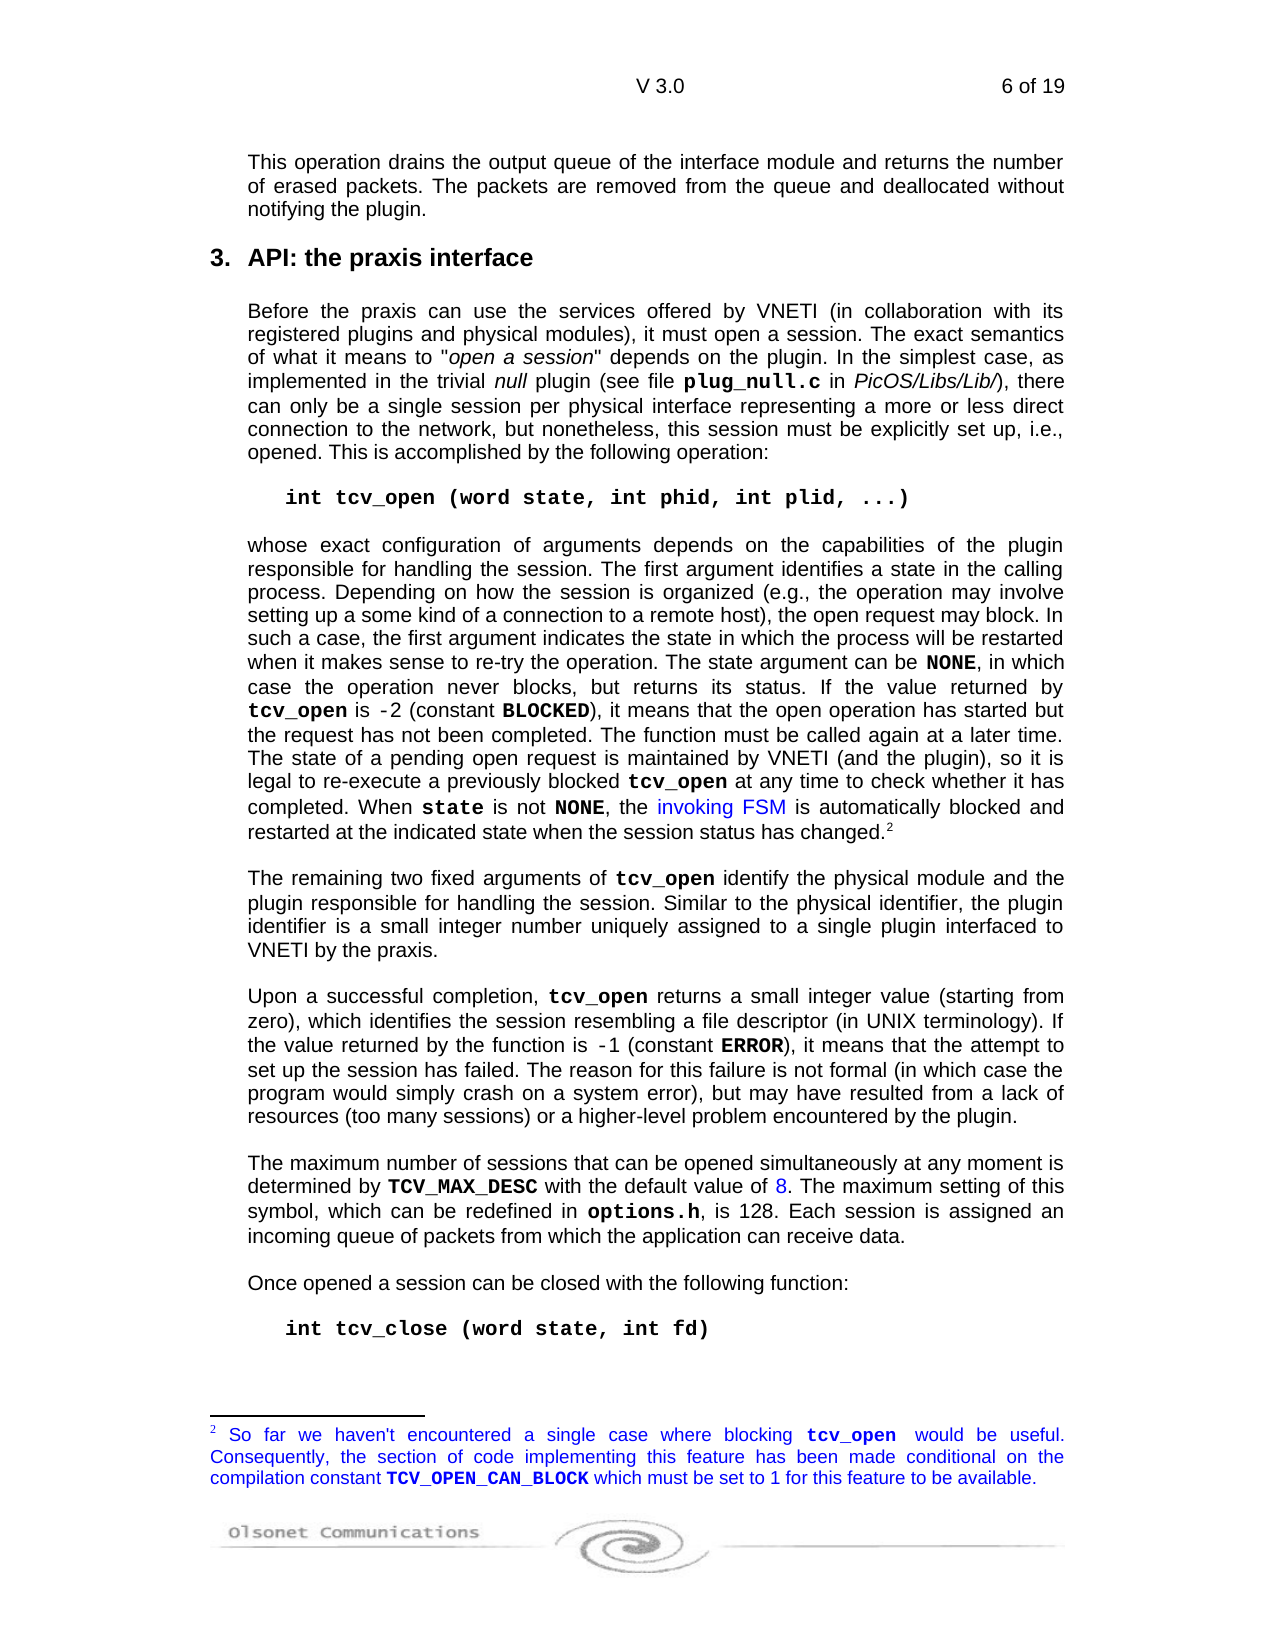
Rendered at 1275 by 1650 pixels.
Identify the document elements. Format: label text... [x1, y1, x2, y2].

text The maximum number of sessions that can be opened simultaneously at any moment is determined by TCV_MAX_DESC with the default value of 8. The maximum setting of this symbol, which can be redefined in options.h, is 128. Each session is assigned an incoming queue of packets from which the application can receive data. [247, 1151, 1065, 1248]
text The remaining two fixed arguments of tcv_open identify the physical module and the plugin responsible for handling the session. Similar to the physical identifier, the plugin identifier is a small integer number uniquely assigned to a single plugin interfaced to VNETI by the praxis. [247, 867, 1065, 962]
text Before the praxis can use the services offered by VNETI (in collaboration with its registered plugins and physical modules), it must open a session. The exact semantics of what it means to "open a session" depends on the plugin. In the simplest case, as implemented in the trivial null plugin (see file plug_null.c in PicOS/Libs/Lib/), there can only be a single session per physical interface representing a more or less direct connection to the network, but nonetheless, this session must be explicitly set up, i.e., opened. This is accomplished by the following operation: [247, 299, 1065, 464]
text int tcv_close (word state, int fd) [285, 1317, 1065, 1341]
text Upon a successful completion, tcv_open returns a small integer value (starting from zero), which identifies the session resembling a file descriptor (in UNIX terminology). If the value returned by the function is -1 (constant ERROR), it means that the attempt to set up the session has failed. The reason for this failure is not formal (in which case the program would simply crash on a system error), but may have resulted from a lack of resources (too many sessions) or a higher-level problem encountered by the plugin. [247, 985, 1065, 1128]
text whose exact configuration of arguments depends on the capabilities of the plugin responsible for handling the session. The first argument identifies a state in the calling process. Depending on how the session is organized (e.g., the operation may involve setting up a some kind of a connection to a remote host), the open request may block. In such a case, the first argument indicates the state in which the process will be restarted when it makes sense to re-try the operation. The state argument can be NONE, in which case the operation never blocks, but returns its status. If the value returned by tcv_open is -2 (constant BLOCKED), it means that the open operation has started but the request has not been completed. The function must be called again at a later time. The state of a pending open request is maintained by VNETI (and the plugin), so it is legal to re-execute a previously blocked tcv_open at any time to check whether it has completed. When state is not NONE, the invoking FSM is automatically blocked and restarted at the indicated state when the session status has changed. [247, 534, 1065, 843]
text This operation drains the output queue of the interface module and returns the number of erased packets. The packets are removed from the queue and deallocated without notifying the plugin. [247, 151, 1065, 221]
picture [210, 1504, 1065, 1596]
text So far we haven't encountered a single case where blocking tcv_open would be useful. Consequently, the section of code implementing this feature has been made conditional on the compilation constant TCV_OPEN_CAN_BLOCK which must be set to 1 for this feature to be available. [210, 1422, 1065, 1490]
text int tcv_open (word state, int phid, int plid, ...) [285, 487, 1065, 511]
text Once opened a session can be closed with the following function: [247, 1271, 1065, 1294]
subtitle API: the praxis interface [210, 244, 1065, 272]
